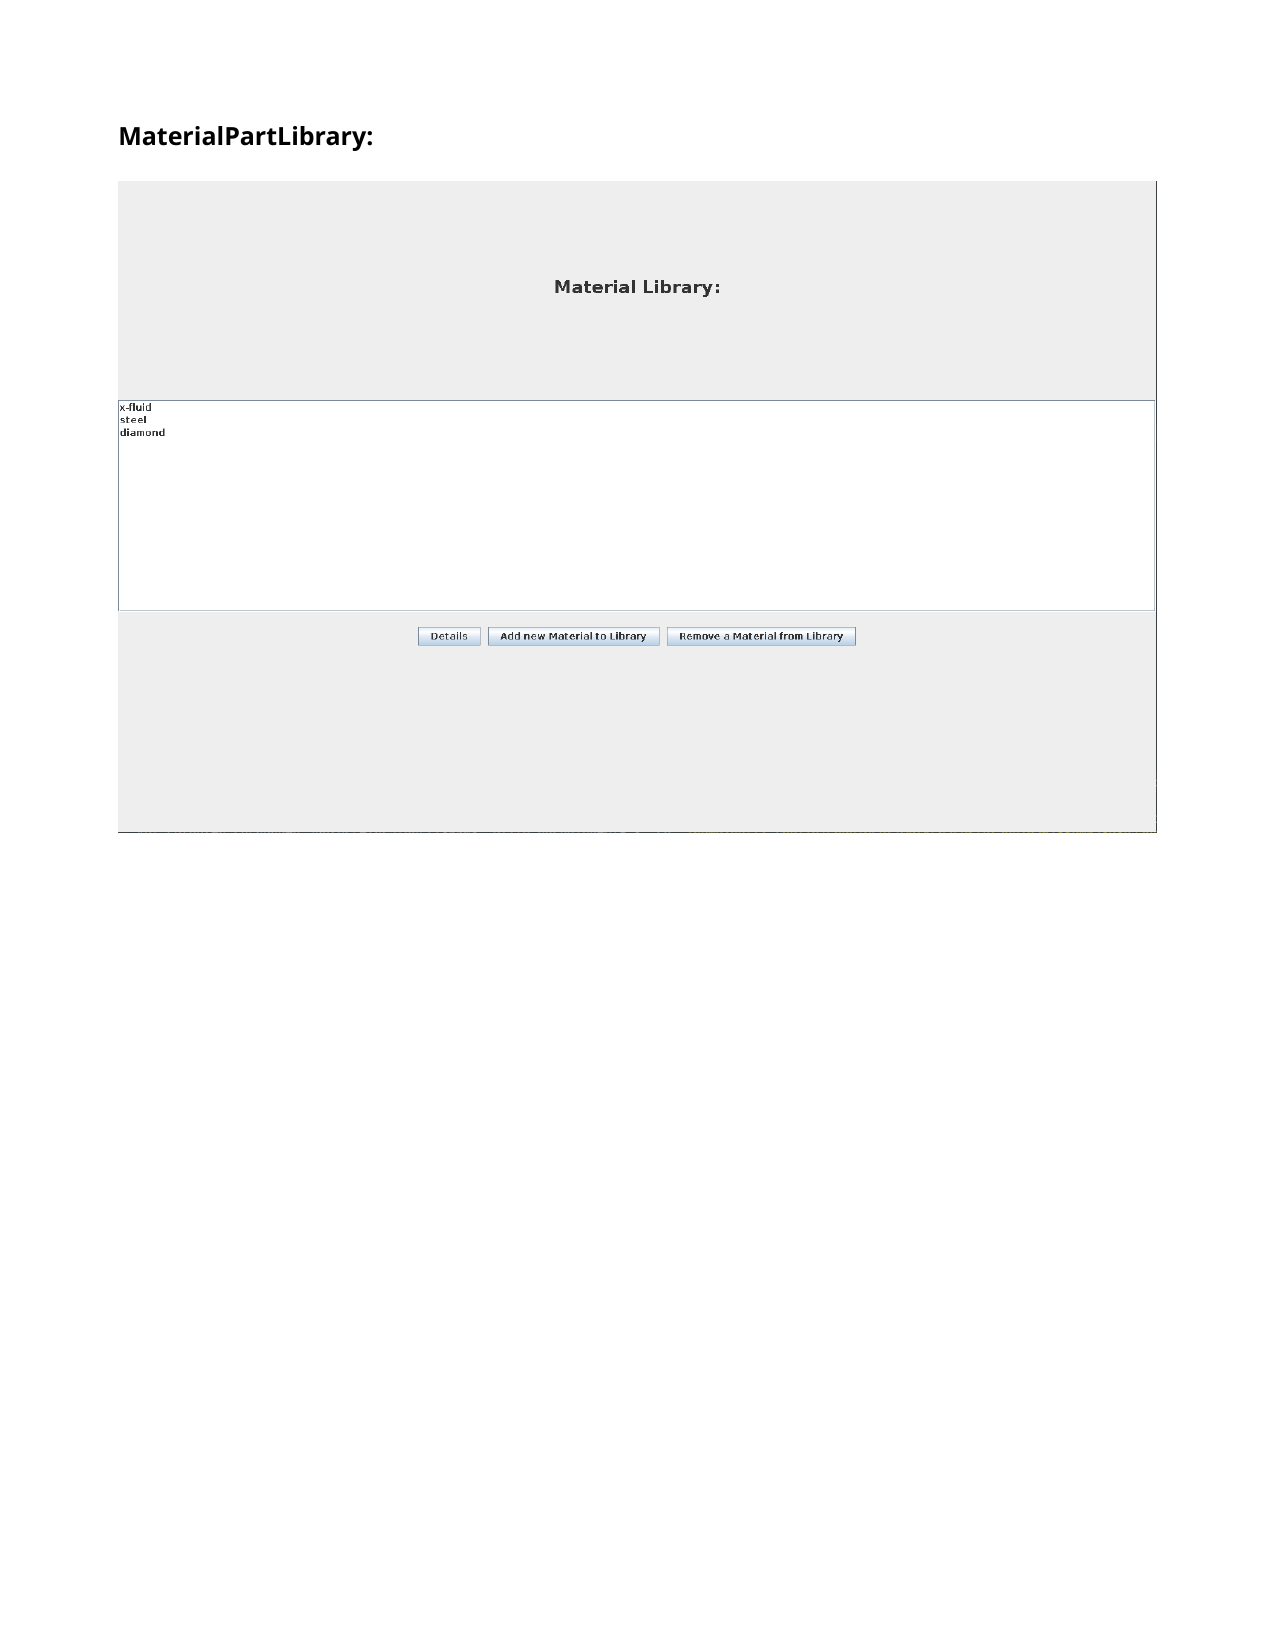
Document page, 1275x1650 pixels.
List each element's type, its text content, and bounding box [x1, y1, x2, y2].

text MaterialPartLibrary: [118, 118, 1157, 152]
picture [118, 181, 1157, 833]
